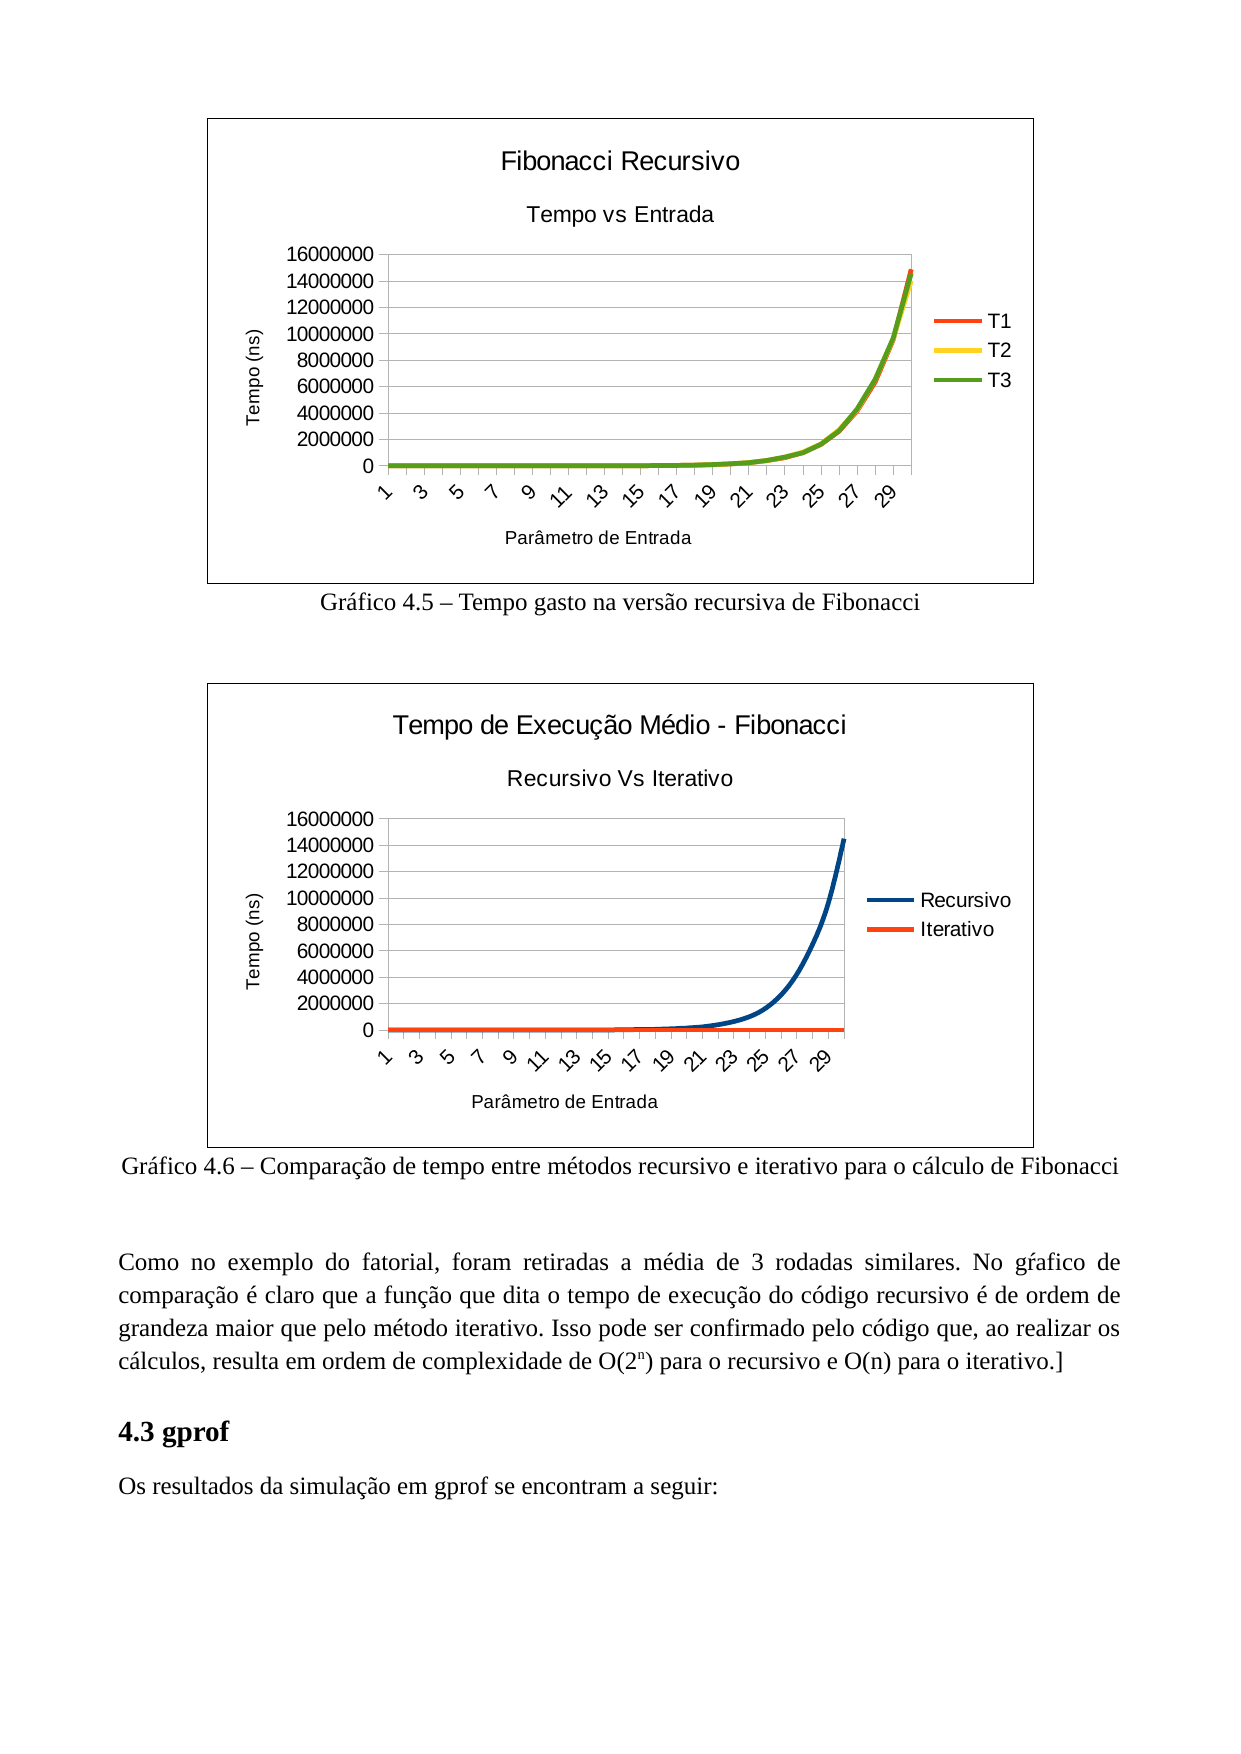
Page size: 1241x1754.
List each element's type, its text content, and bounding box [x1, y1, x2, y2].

text Gráfico 4.5 – Tempo gasto na versão recursiva de Fibonacci [118, 118, 1122, 616]
text Como no exemplo do fatorial, foram retiradas a média de 3 rodadas similares. No gŕafico de comparação é claro que a função que dita o tempo de execução do código recursivo é de ordem de grandeza maior que pelo método iterativo. Isso pode ser confirmado pelo código que, ao realizar os cálculos, resulta em ordem de complexidade de O(2n) para o recursivo e O(n) para o iterativo.] [118, 1247, 1122, 1374]
text Os resultados da simulação em gprof se encontram a seguir: [118, 1471, 1122, 1500]
subtitle 4.3 gprof [118, 1414, 1122, 1447]
text Gráfico 4.6 – Comparação de tempo entre métodos recursivo e iterativo para o cálculo de Fibonacci [118, 682, 1122, 1180]
